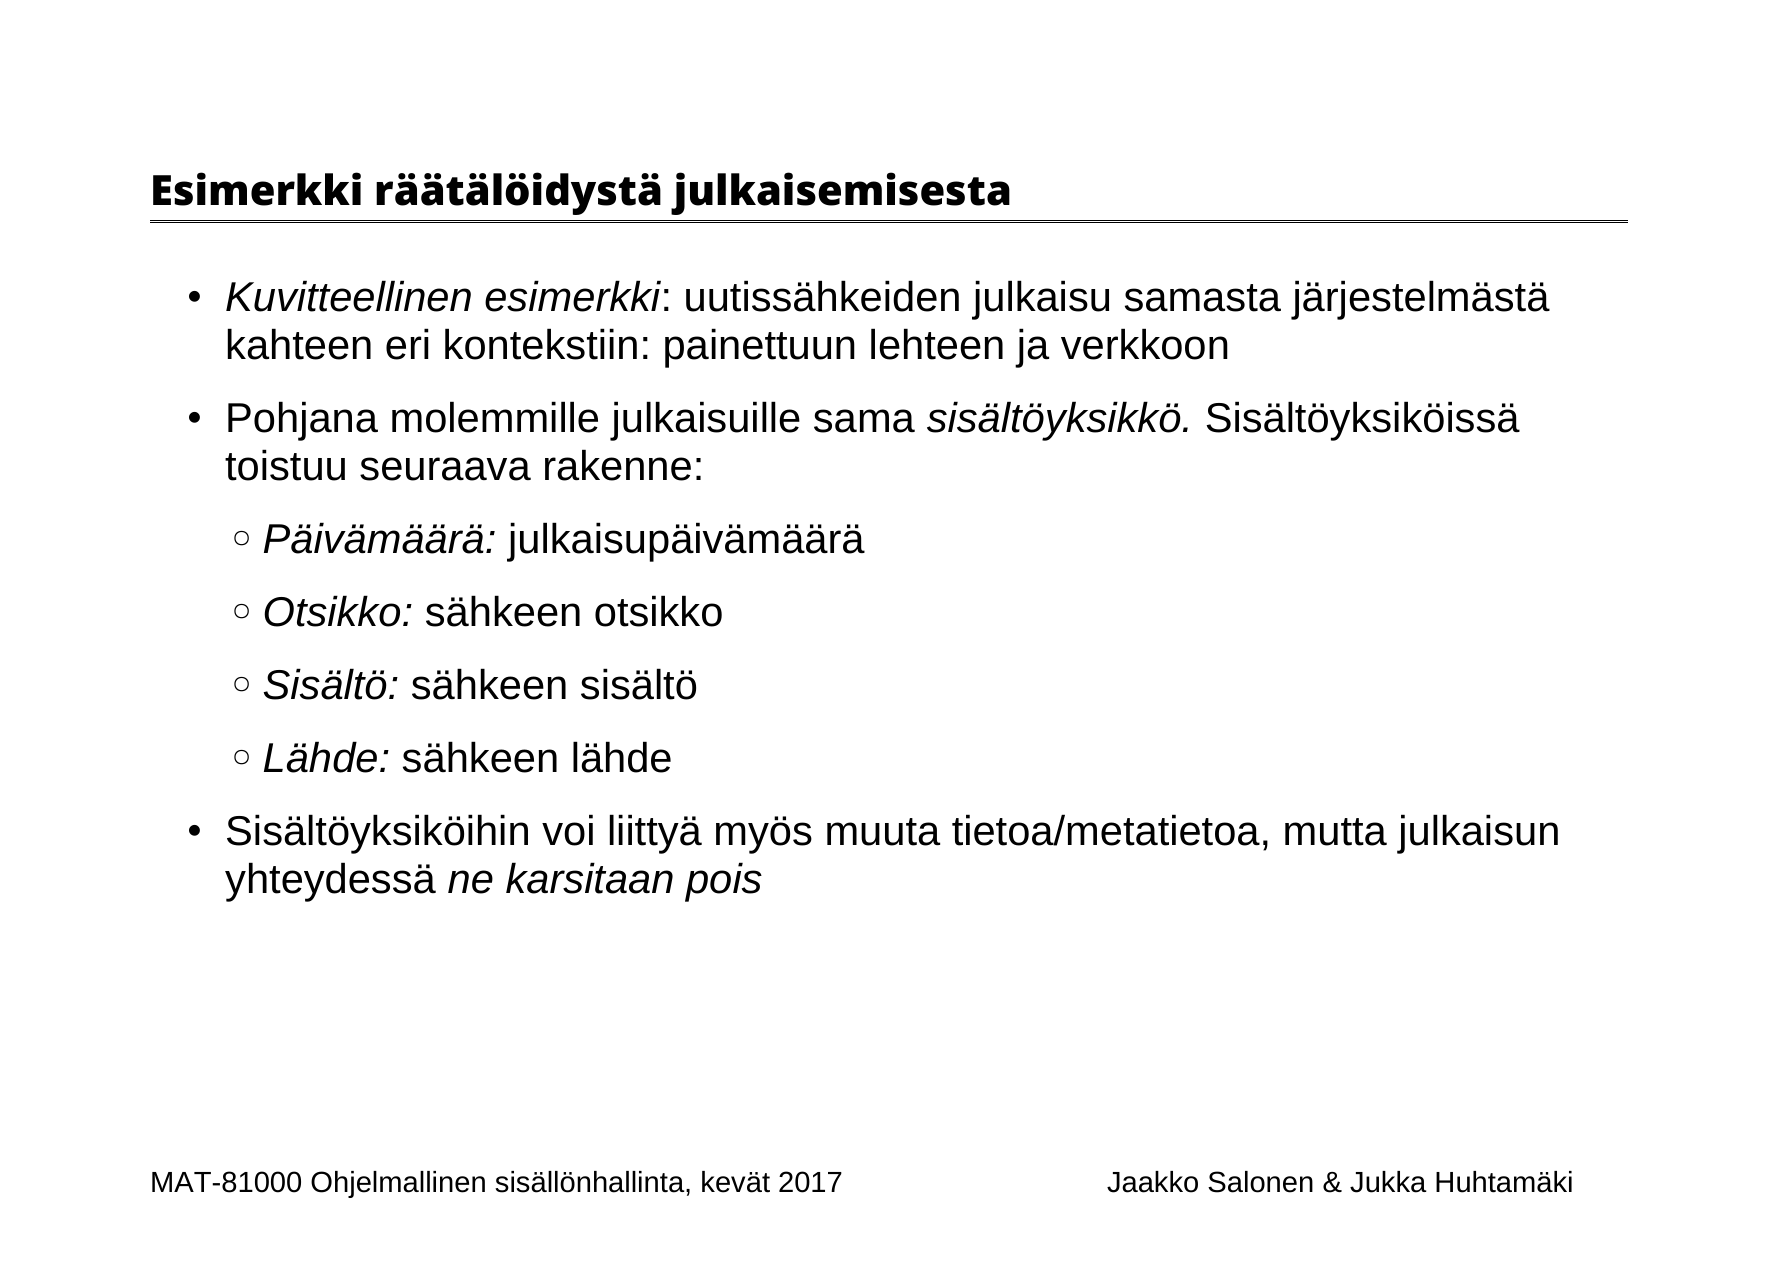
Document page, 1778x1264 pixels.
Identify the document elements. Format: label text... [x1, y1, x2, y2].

list Kuvitteellinen esimerkki: uutissähkeiden julkaisu samasta järjestelmästä kahteen eri kontekstiin: painettuun lehteen ja verkkoon [187, 272, 1628, 368]
list Sisältö: sähkeen sisältö [225, 660, 1628, 708]
list Sisältöyksiköihin voi liittyä myös muuta tietoa/metatietoa, mutta julkaisun yhteydessä ne karsitaan pois [187, 807, 1628, 903]
list Lähde: sähkeen lähde [225, 733, 1628, 782]
subtitle Esimerkki räätälöidystä julkaisemisesta [150, 161, 1628, 220]
list Otsikko: sähkeen otsikko [225, 587, 1628, 635]
list Päivämäärä: julkaisupäivämäärä [225, 514, 1628, 562]
list Pohjana molemmille julkaisuille sama sisältöyksikkö. Sisältöyksiköissä toistuu seuraava rakenne: [187, 393, 1628, 489]
